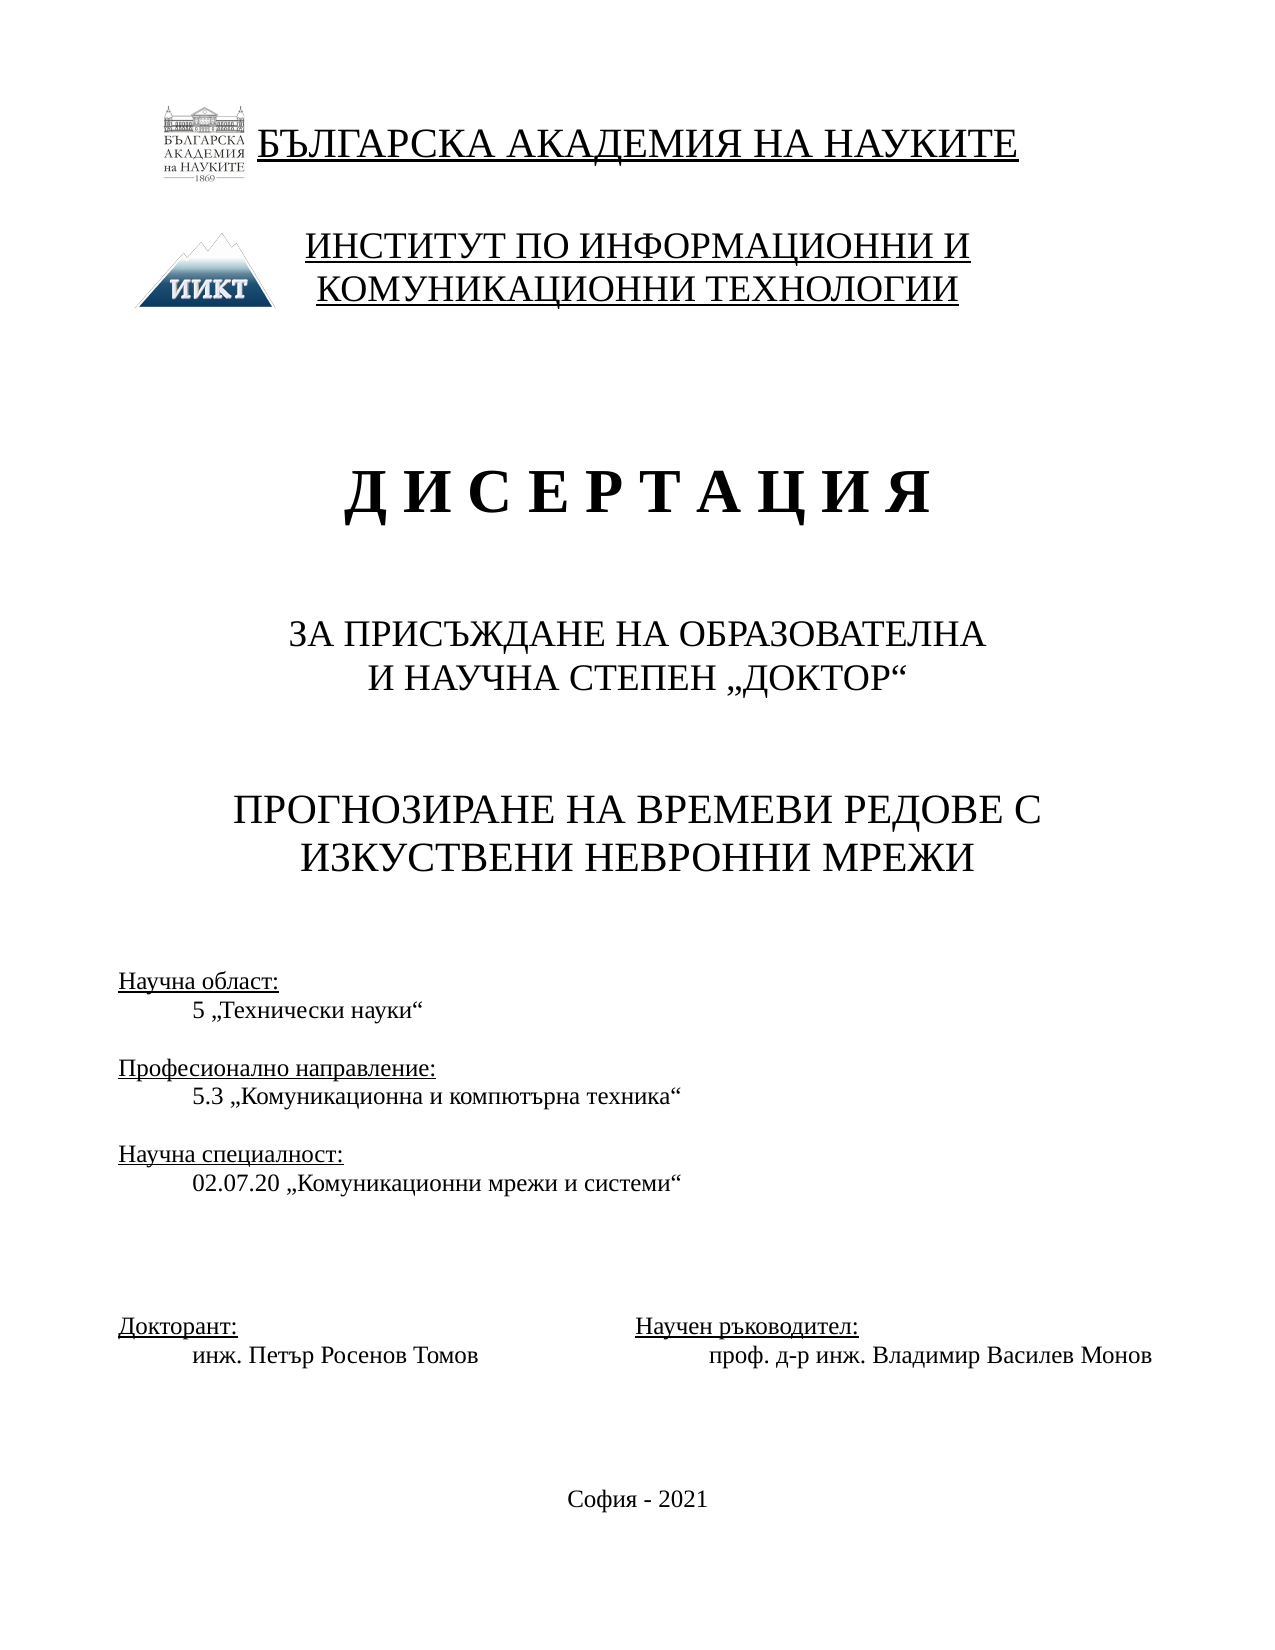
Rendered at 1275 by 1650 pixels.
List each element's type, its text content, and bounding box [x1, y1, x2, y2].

text ПРОГНОЗИРАНЕ НА ВРЕМЕВИ РЕДОВЕ С ИЗКУСТВЕНИ НЕВРОННИ МРЕЖИ [118, 784, 1157, 880]
text Д И С Е Р Т А Ц И Я [118, 453, 1157, 526]
text 5 „Технически науки“ [118, 995, 1157, 1024]
text 02.07.20 „Комуникационни мрежи и системи“ [118, 1168, 1157, 1196]
text Научна област: [118, 966, 1157, 995]
picture [163, 106, 245, 182]
text инж. Петър Росенов Томов проф. д-р инж. Владимир Василев Монов [118, 1340, 1157, 1369]
text Научна специалност: [118, 1139, 1157, 1168]
text ЗА ПРИСЪЖДАНЕ НА ОБРАЗОВАТЕЛНА И НАУЧНА СТЕПЕН „ДОКТОР“ [118, 612, 1157, 698]
text 5.3 „Комуникационна и компютърна техника“ [118, 1081, 1157, 1110]
picture [134, 233, 276, 309]
text [118, 118, 163, 166]
text БЪЛГАРСКА АКАДЕМИЯ НА НАУКИТЕ [245, 118, 1157, 166]
text София - 2021 [118, 1484, 1157, 1513]
text ИНСТИТУТ ПО ИНФОРМАЦИОННИ И КОМУНИКАЦИОННИ ТЕХНОЛОГИИ [118, 223, 1157, 310]
text Професионално направление: [118, 1053, 1157, 1081]
text Докторант: Научен ръководител: [118, 1311, 1157, 1340]
